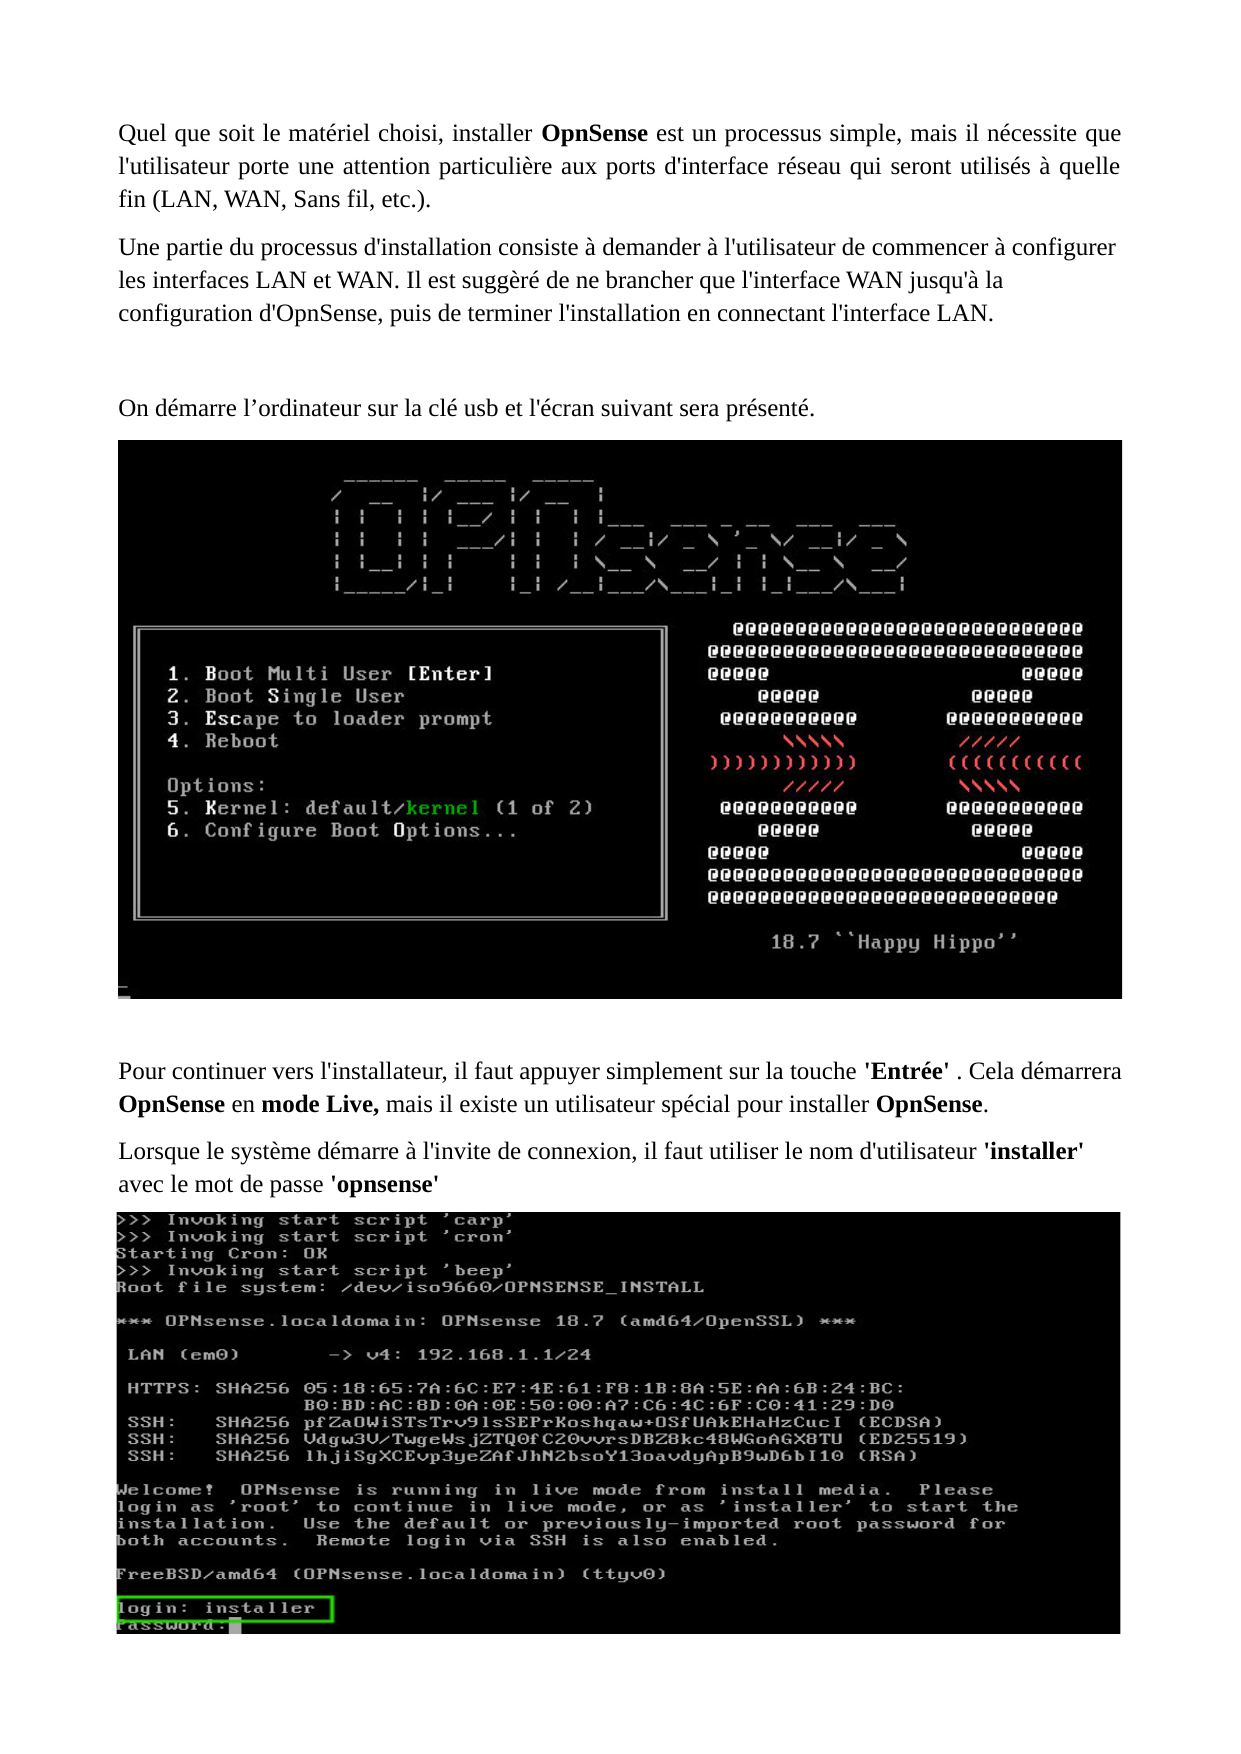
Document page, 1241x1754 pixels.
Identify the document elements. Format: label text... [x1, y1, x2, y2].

text Lorsque le système démarre à l'invite de connexion, il faut utiliser le nom d'utilisateur 'installer' avec le mot de passe 'opnsense' [118, 1136, 1122, 1198]
text On démarre l’ordinateur sur la clé usb et l'écran suivant sera présenté. [118, 393, 1122, 422]
text Quel que soit le matériel choisi, installer OpnSense est un processus simple, mais il nécessite que l'utilisateur porte une attention particulière aux ports d'interface réseau qui seront utilisés à quelle fin (LAN, WAN, Sans fil, etc.). [118, 118, 1122, 213]
text Pour continuer vers l'installateur, il faut appuyer simplement sur la touche 'Entrée' . Cela démarrera OpnSense en mode Live, mais il existe un utilisateur spécial pour installer OpnSense. [118, 1056, 1122, 1118]
picture [116, 1212, 1121, 1634]
text Une partie du processus d'installation consiste à demander à l'utilisateur de commencer à configurer les interfaces LAN et WAN. Il est suggèré de ne brancher que l'interface WAN jusqu'à la configuration d'OpnSense, puis de terminer l'installation en connectant l'interface LAN. [118, 232, 1122, 327]
picture [118, 440, 1123, 999]
